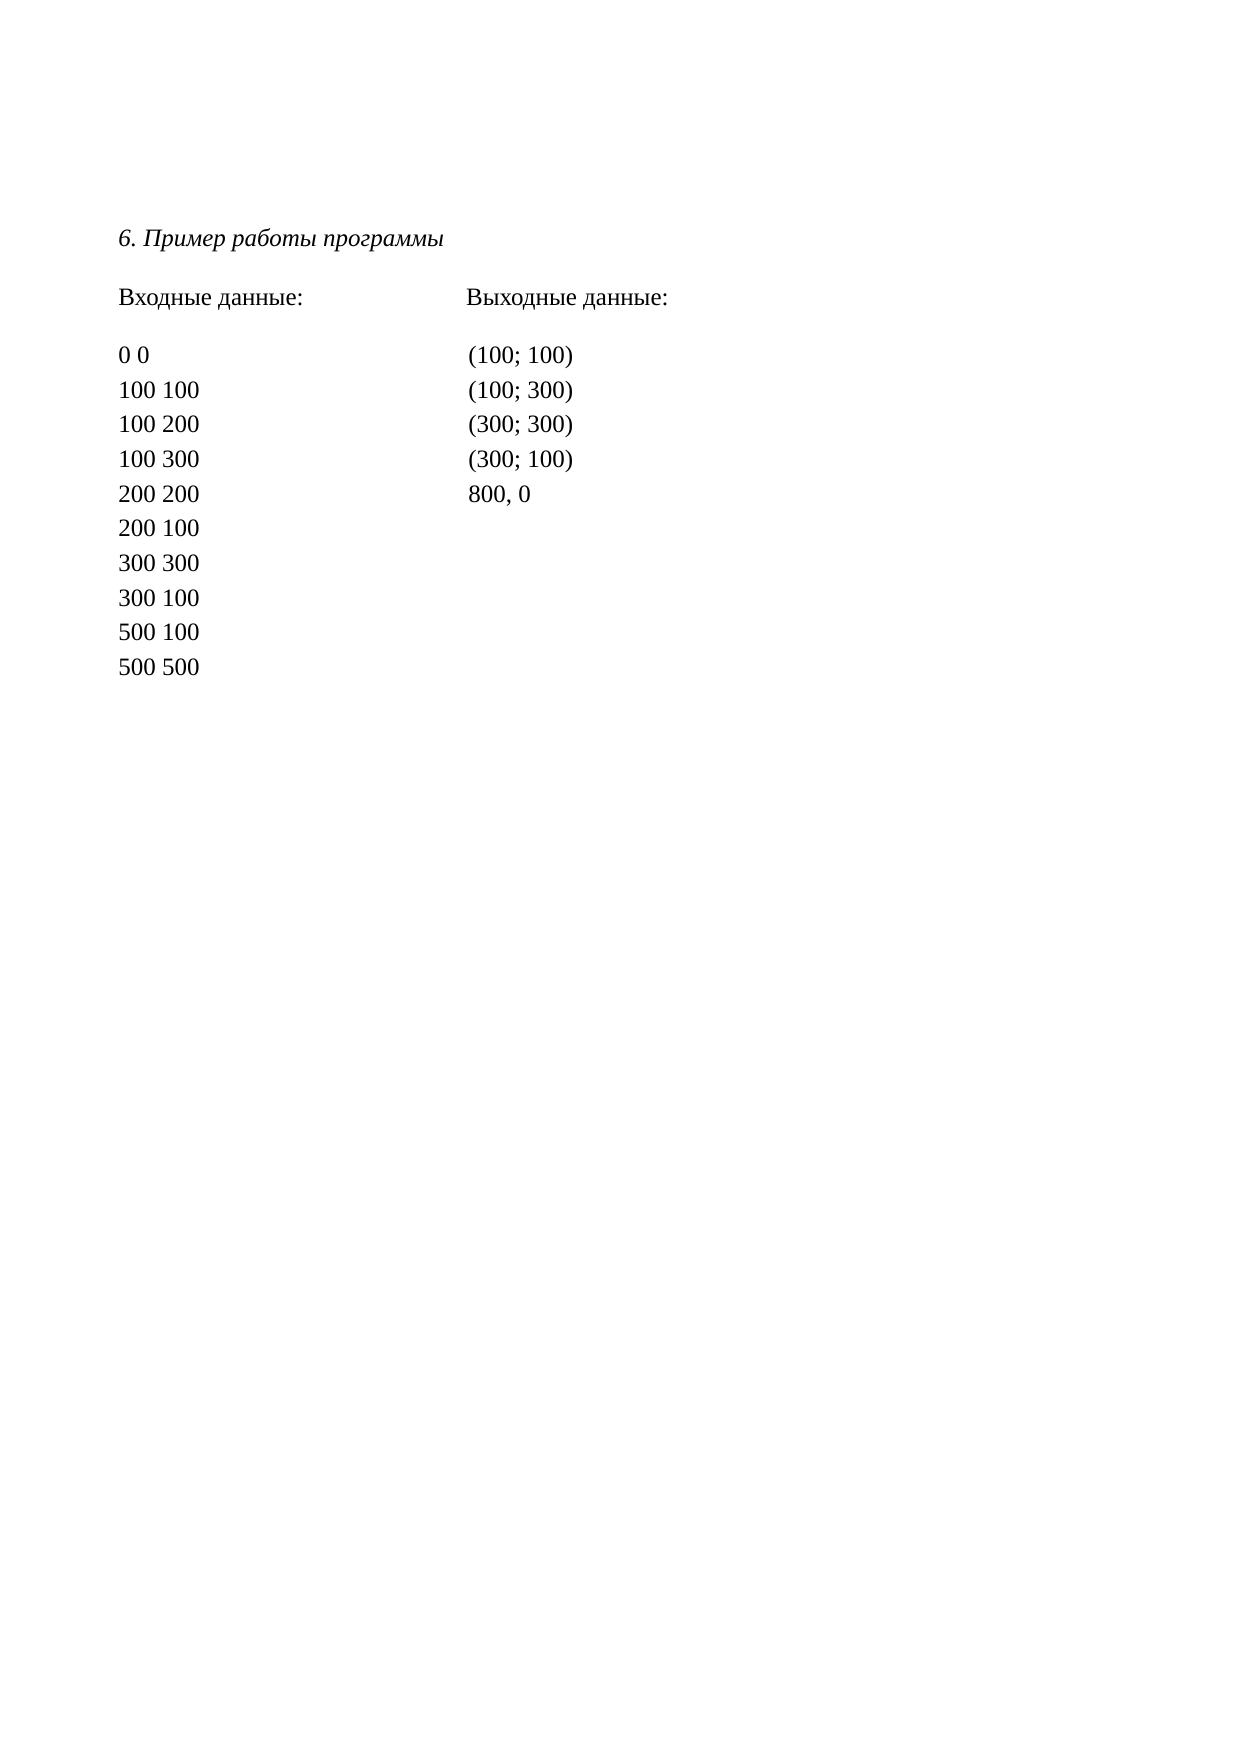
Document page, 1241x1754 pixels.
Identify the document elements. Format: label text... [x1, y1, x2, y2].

text 100 200 (300; 300) [118, 409, 1122, 438]
text Входные данные: Выходные данные: [118, 282, 1122, 311]
text 500 100 [118, 617, 1122, 646]
text 500 500 [118, 652, 1122, 681]
text 100 100 (100; 300) [118, 375, 1122, 403]
text 300 100 [118, 583, 1122, 612]
text 0 0 (100; 100) [118, 340, 1122, 369]
text 300 300 [118, 548, 1122, 577]
text 6. Пример работы программы [118, 223, 1122, 252]
text 200 200 800, 0 [118, 479, 1122, 507]
text 100 300 (300; 100) [118, 444, 1122, 473]
text 200 100 [118, 513, 1122, 542]
